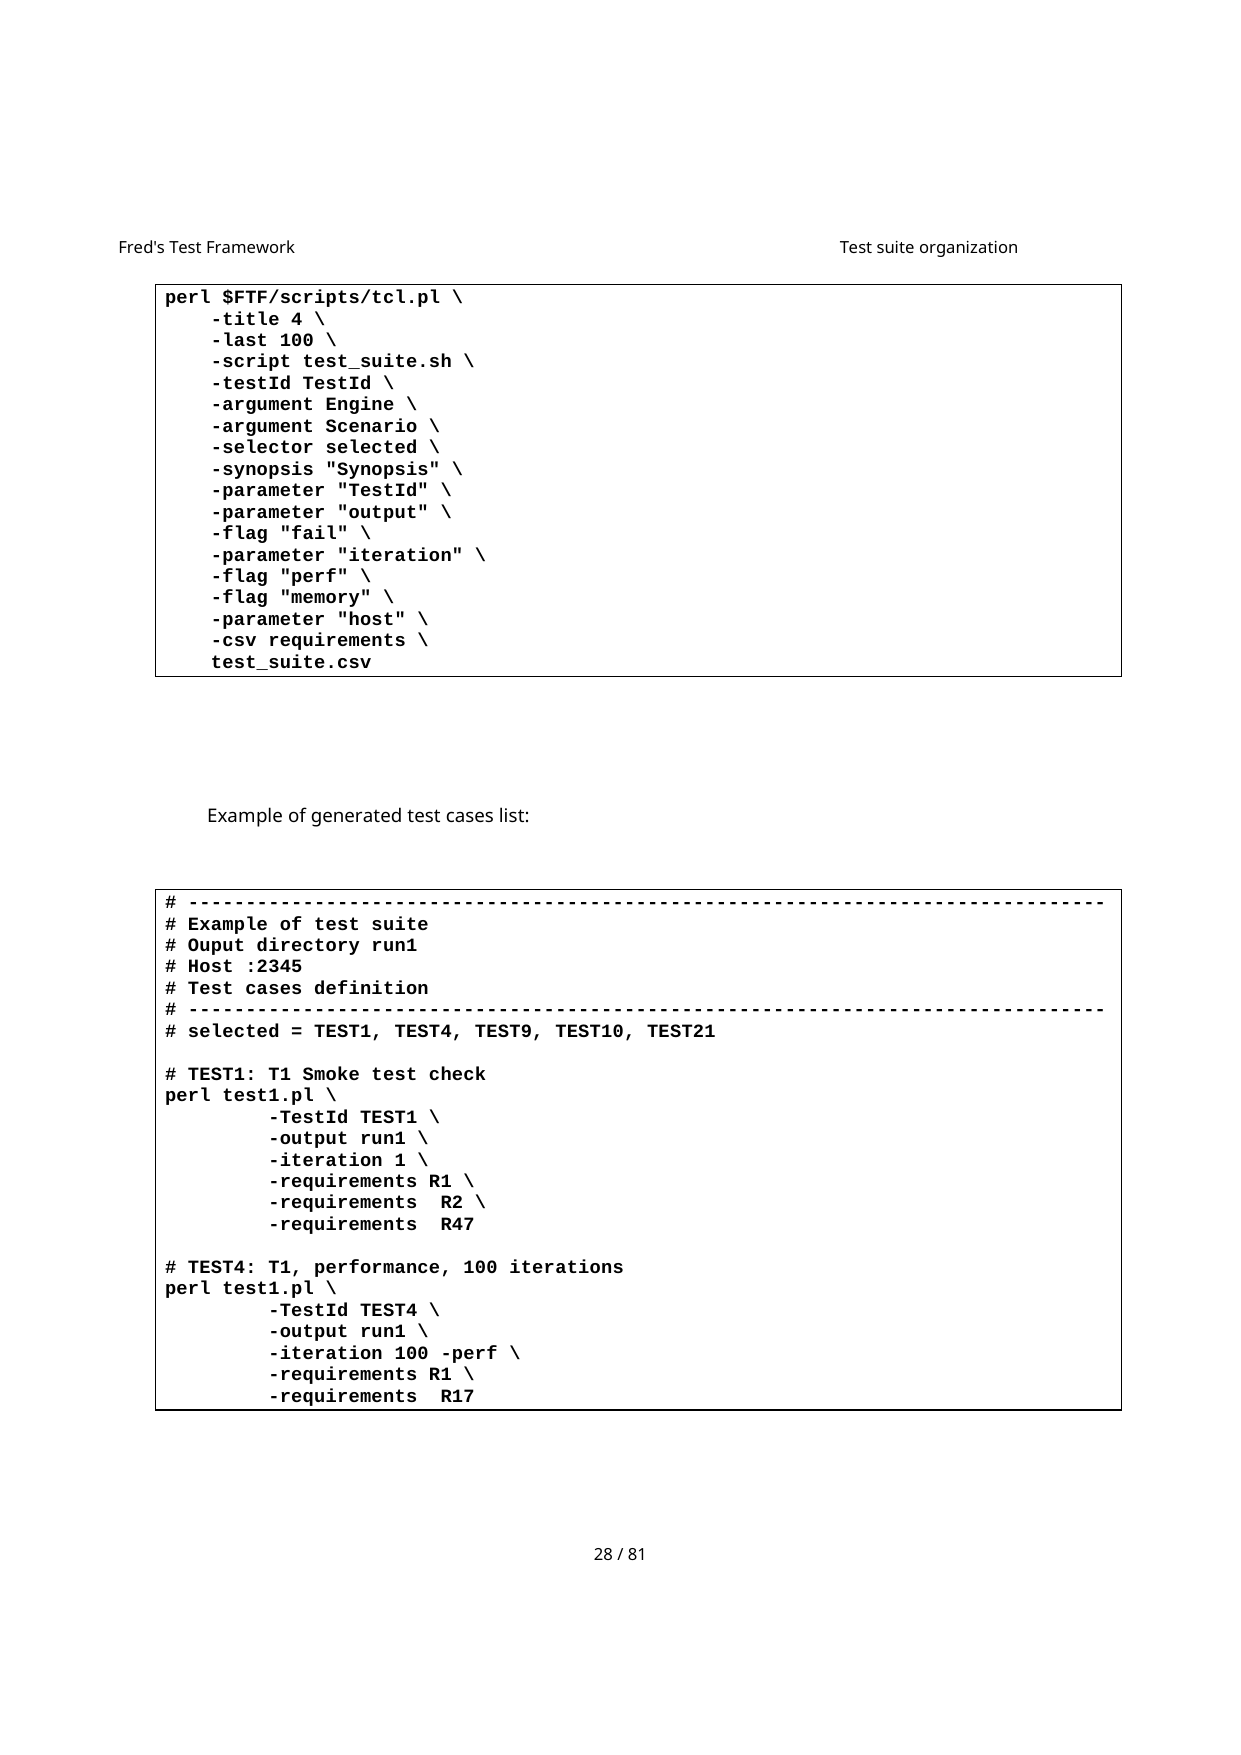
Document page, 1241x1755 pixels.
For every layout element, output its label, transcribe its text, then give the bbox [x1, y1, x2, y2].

text -parameter "host" \ [156, 606, 1121, 628]
text # -------------------------------------------------------------------------------- [156, 997, 1121, 1018]
text # -------------------------------------------------------------------------------- [156, 890, 1121, 911]
text Example of generated test cases list: [207, 802, 1122, 828]
text perl test1.pl \ [156, 1082, 1121, 1104]
text # Example of test suite [156, 911, 1121, 932]
text -output run1 \ [156, 1318, 1121, 1340]
text # TEST4: T1, performance, 100 iterations [156, 1254, 1121, 1276]
text -synopsis "Synopsis" \ [156, 456, 1121, 477]
text # Ouput directory run1 [156, 932, 1121, 954]
text # Host :2345 [156, 954, 1121, 975]
text -flag "perf" \ [156, 563, 1121, 585]
text # Test cases definition [156, 975, 1121, 997]
text -TestId TEST1 \ [156, 1104, 1121, 1125]
text -title 4 \ [156, 306, 1121, 327]
text # TEST1: T1 Smoke test check [156, 1061, 1121, 1082]
text -flag "fail" \ [156, 520, 1121, 542]
text -script test_suite.sh \ [156, 349, 1121, 370]
text -argument Scenario \ [156, 413, 1121, 434]
text -iteration 100 -perf \ [156, 1340, 1121, 1361]
text -requirements R17 [156, 1383, 1121, 1409]
text perl $FTF/scripts/tcl.pl \ [156, 285, 1121, 306]
text -last 100 \ [156, 327, 1121, 349]
text -requirements R2 \ [156, 1190, 1121, 1211]
text -output run1 \ [156, 1125, 1121, 1147]
text -parameter "TestId" \ [156, 477, 1121, 499]
text -requirements R1 \ [156, 1168, 1121, 1190]
text -parameter "output" \ [156, 499, 1121, 520]
text perl test1.pl \ [156, 1276, 1121, 1297]
text # selected = TEST1, TEST4, TEST9, TEST10, TEST21 [156, 1018, 1121, 1043]
text test_suite.csv [156, 649, 1121, 676]
text -requirements R1 \ [156, 1361, 1121, 1383]
text -requirements R47 [156, 1211, 1121, 1236]
text -argument Engine \ [156, 392, 1121, 413]
text -parameter "iteration" \ [156, 542, 1121, 563]
text -flag "memory" \ [156, 585, 1121, 606]
text -selector selected \ [156, 434, 1121, 456]
text -testId TestId \ [156, 370, 1121, 392]
text -csv requirements \ [156, 628, 1121, 649]
text -iteration 1 \ [156, 1147, 1121, 1168]
text -TestId TEST4 \ [156, 1297, 1121, 1318]
